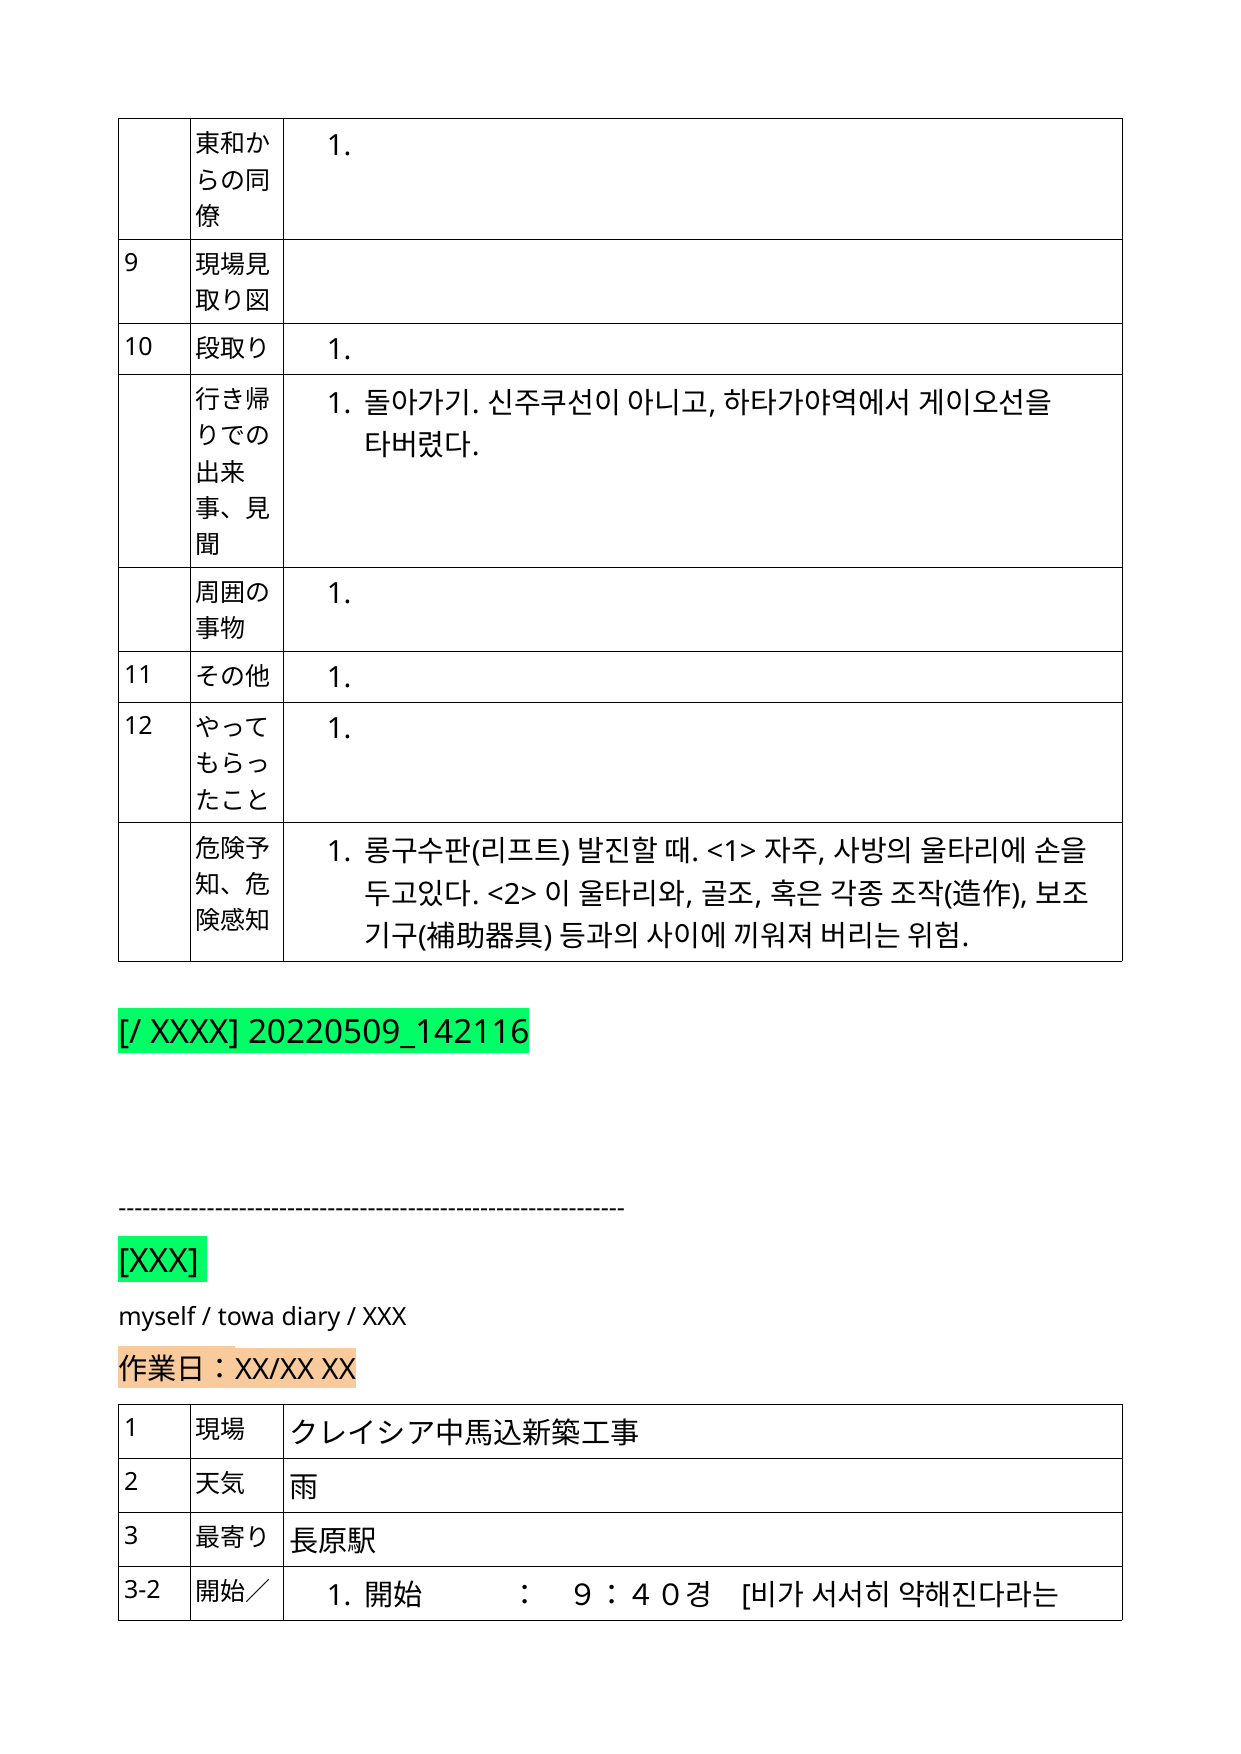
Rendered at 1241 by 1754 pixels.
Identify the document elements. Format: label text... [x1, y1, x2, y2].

table_cell 9 [119, 240, 190, 322]
text [XXX] [118, 1236, 1122, 1282]
table_cell 東和からの同僚 [191, 119, 283, 238]
table_cell [119, 823, 190, 961]
table_cell 現場見取り図 [191, 240, 283, 322]
table_cell 雨 [284, 1459, 1122, 1512]
table_cell 롱구수판(리프트) 발진할 때. <1> 자주, 사방의 울타리에 손을 두고있다. <2> 이 울타리와, 골조, 혹은 각종 조작(造作), 보조 기구(補助器具) 등과의 사이에 끼워져 버리는 위험. [284, 823, 1122, 961]
table_cell 12 [119, 703, 190, 822]
table_cell [284, 652, 1122, 702]
table_cell [284, 568, 1122, 651]
table_cell 長原駅 [284, 1513, 1122, 1566]
table_cell 2 [119, 1459, 190, 1512]
table_cell [284, 703, 1122, 822]
text myself / towa diary / XXX [118, 1299, 1122, 1333]
table_cell 開始 ： ９：４０경 [비가 서서히 약해진다라는 [284, 1567, 1122, 1619]
text [/ XXXX] 20220509_142116 [118, 1008, 1122, 1053]
table_cell 11 [119, 652, 190, 702]
table_cell やってもらったこと [191, 703, 283, 822]
table_cell 10 [119, 324, 190, 374]
table_cell 돌아가기. 신주쿠선이 아니고, 하타가야역에서 게이오선을 타버렸다. [284, 375, 1122, 567]
table_cell 危険予知、危険感知 [191, 823, 283, 961]
table_cell [119, 119, 190, 238]
table_cell 行き帰りでの出来事、見聞 [191, 375, 283, 567]
table_cell 3-2 [119, 1567, 190, 1619]
table_cell 周囲の事物 [191, 568, 283, 651]
table_cell 3 [119, 1513, 190, 1566]
table_cell [119, 568, 190, 651]
table_cell [284, 119, 1122, 238]
table_cell 最寄り [191, 1513, 283, 1566]
table_header 1 [119, 1405, 190, 1458]
table_cell 開始／ [191, 1567, 283, 1619]
table_cell 段取り [191, 324, 283, 374]
table_cell その他 [191, 652, 283, 702]
text 作業日：XX/XX XX [118, 1346, 1122, 1388]
table_cell [284, 324, 1122, 374]
table_cell 天気 [191, 1459, 283, 1512]
table_header 現場 [191, 1405, 283, 1458]
table_cell [284, 240, 1122, 322]
table_header クレイシア中馬込新築工事 [284, 1405, 1122, 1458]
table_cell [119, 375, 190, 567]
text --------------------------------------------------------------- [118, 1189, 1122, 1223]
